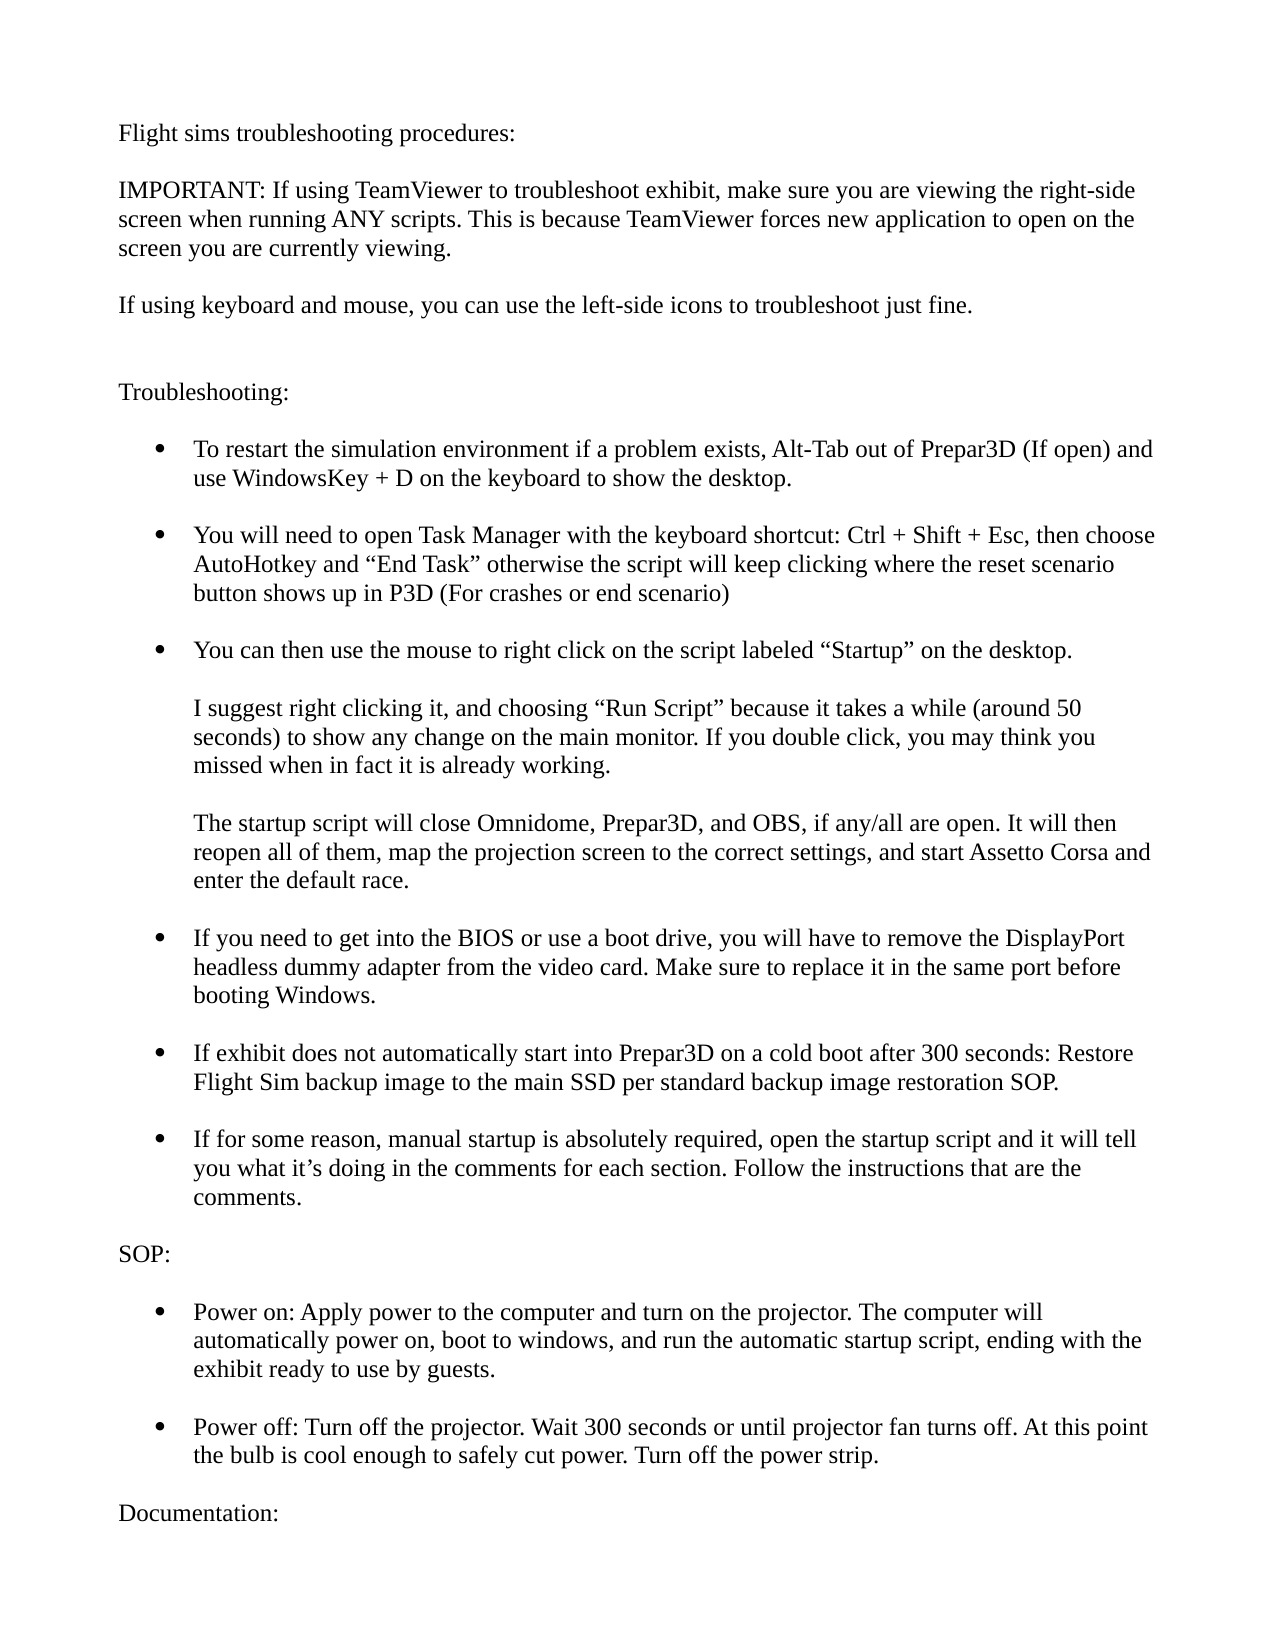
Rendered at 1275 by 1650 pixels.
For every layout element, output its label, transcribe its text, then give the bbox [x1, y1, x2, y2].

list If you need to get into the BIOS or use a boot drive, you will have to remove the DisplayPort headless dummy adapter from the video card. Make sure to replace it in the same port before booting Windows. [156, 923, 1157, 1009]
text Documentation: [118, 1498, 1157, 1527]
list You can then use the mouse to right click on the script labeled “Startup” on the desktop. I suggest right clicking it, and choosing “Run Script” because it takes a while (around 50 seconds) to show any change on the main monitor. If you double click, you may think you missed when in fact it is already working. The startup script will close Omnidome, Prepar3D, and OBS, if any/all are open. It will then reopen all of them, map the projection screen to the correct settings, and start Assetto Corsa and enter the default race. [156, 636, 1157, 894]
list If exhibit does not automatically start into Prepar3D on a cold boot after 300 seconds: Restore Flight Sim backup image to the main SSD per standard backup image restoration SOP. [156, 1038, 1157, 1096]
list If for some reason, manual startup is absolutely required, open the startup script and it will tell you what it’s doing in the comments for each section. Follow the instructions that are the comments. [156, 1124, 1157, 1211]
text IMPORTANT: If using TeamViewer to troubleshoot exhibit, make sure you are viewing the right-side screen when running ANY scripts. This is because TeamViewer forces new application to open on the screen you are currently viewing. [118, 176, 1157, 262]
list To restart the simulation environment if a problem exists, Alt-Tab out of Prepar3D (If open) and use WindowsKey + D on the keyboard to show the desktop. [156, 434, 1157, 492]
text If using keyboard and mouse, you can use the left-side icons to troubleshoot just fine. [118, 291, 1157, 319]
list Power off: Turn off the projector. Wait 300 seconds or until projector fan turns off. At this point the bulb is cool enough to safely cut power. Turn off the power strip. [156, 1412, 1157, 1469]
text SOP: [118, 1239, 1157, 1268]
list You will need to open Task Manager with the keyboard shortcut: Ctrl + Shift + Esc, then choose AutoHotkey and “End Task” otherwise the script will keep clicking where the reset scenario button shows up in P3D (For crashes or end scenario) [156, 521, 1157, 607]
list Power on: Apply power to the computer and turn on the projector. The computer will automatically power on, boot to windows, and run the automatic startup script, ending with the exhibit ready to use by guests. [156, 1297, 1157, 1383]
text Troubleshooting: [118, 377, 1157, 406]
text Flight sims troubleshooting procedures: [118, 118, 1157, 147]
